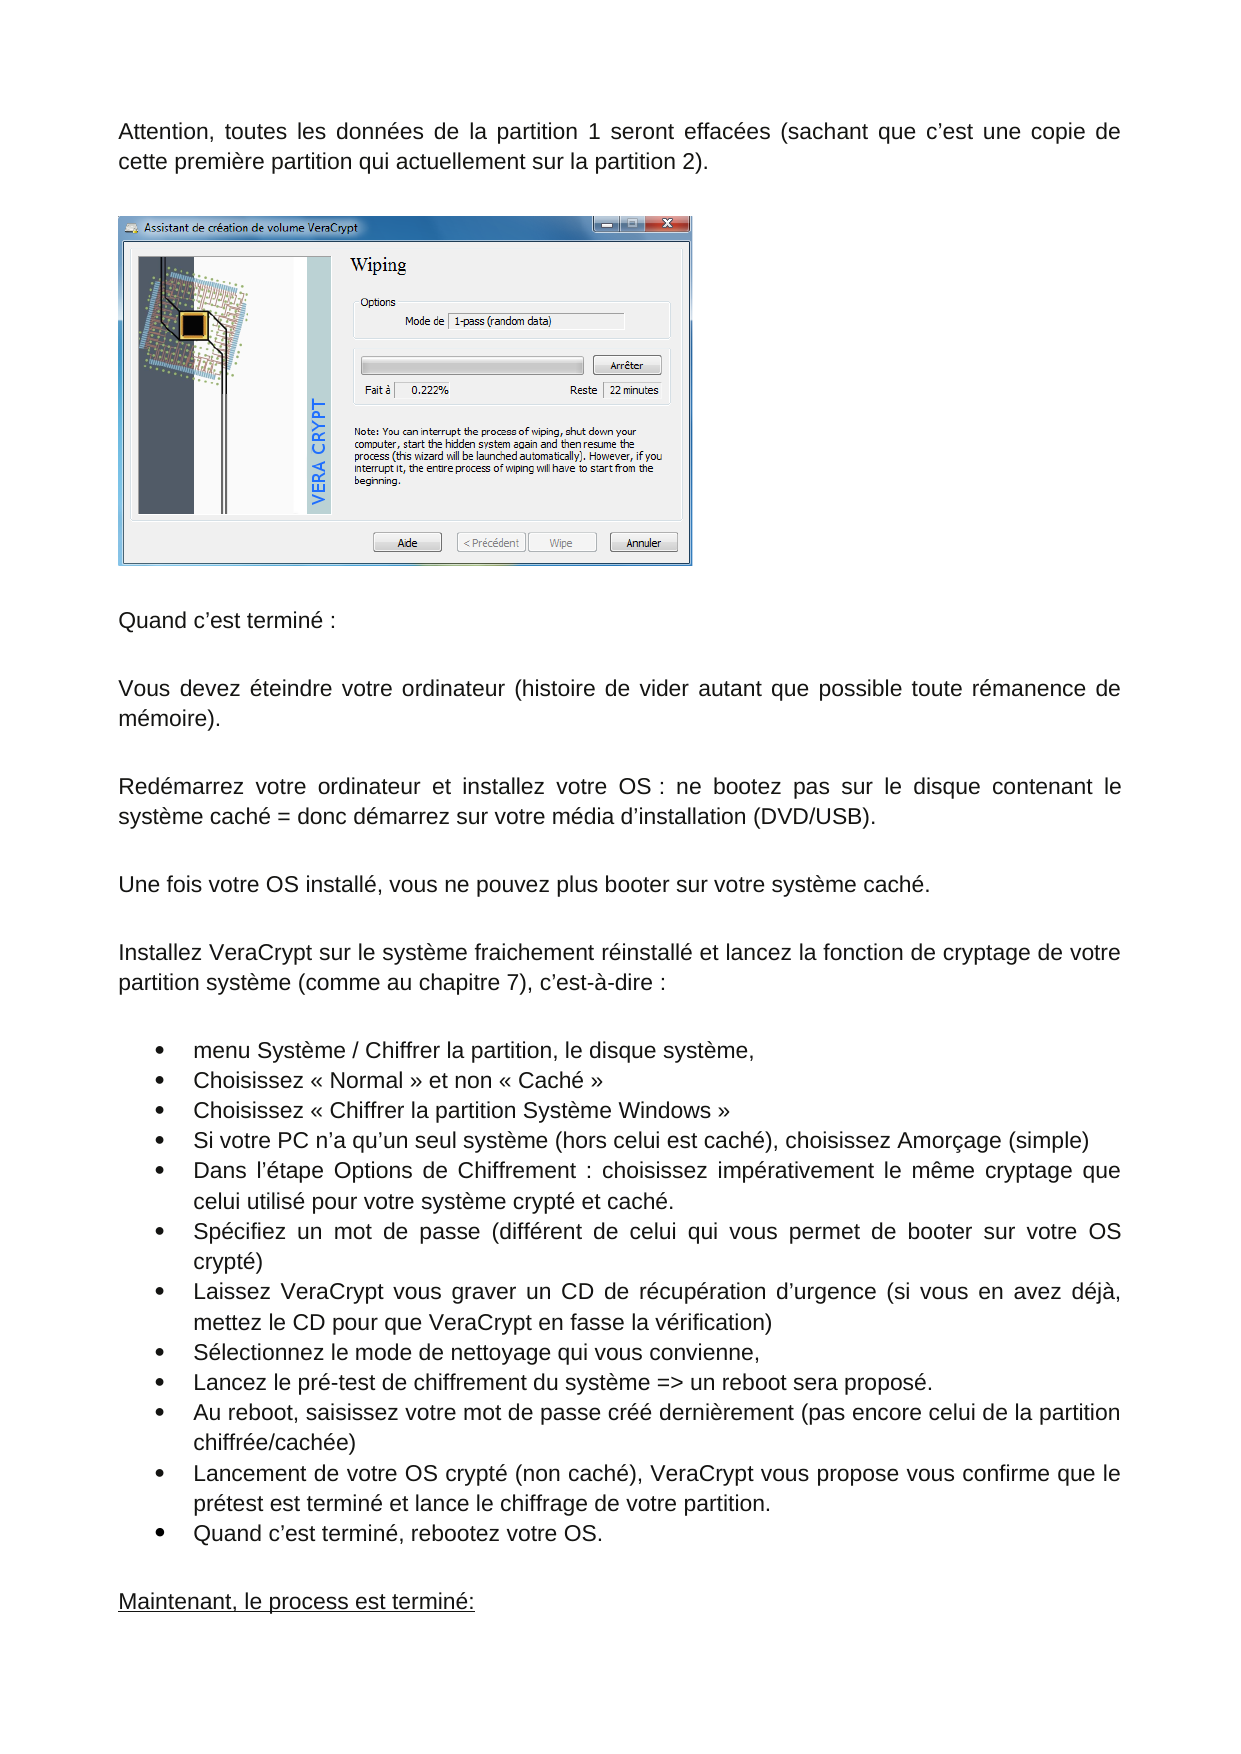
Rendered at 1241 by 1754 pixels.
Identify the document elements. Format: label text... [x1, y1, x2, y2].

text Redémarrez votre ordinateur et installez votre OS : ne bootez pas sur le disque contenant le système caché = donc démarrez sur votre média d’installation (DVD/USB). [118, 773, 1122, 830]
list Spécifiez un mot de passe (différent de celui qui vous permet de booter sur votre OS crypté) [156, 1218, 1122, 1274]
picture [118, 216, 693, 566]
list Lancez le pré-test de chiffrement du système => un reboot sera proposé. [156, 1369, 1122, 1395]
list Au reboot, saisissez votre mot de passe créé dernièrement (pas encore celui de la partition chiffrée/cachée) [156, 1399, 1122, 1456]
list Dans l’étape Options de Chiffrement : choisissez impérativement le même cryptage que celui utilisé pour votre système crypté et caché. [156, 1157, 1122, 1214]
list Quand c’est terminé, rebootez votre OS. [156, 1520, 1122, 1547]
list Laissez VeraCrypt vous graver un CD de récupération d’urgence (si vous en avez déjà, mettez le CD pour que VeraCrypt en fasse la vérification) [156, 1278, 1122, 1335]
list Lancement de votre OS crypté (non caché), VeraCrypt vous propose vous confirme que le prétest est terminé et lance le chiffrage de votre partition. [156, 1459, 1122, 1516]
text Attention, toutes les données de la partition 1 seront effacées (sachant que c’est une copie de cette première partition qui actuellement sur la partition 2). [118, 118, 1122, 175]
text Quand c’est terminé : [118, 607, 1122, 634]
list Si votre PC n’a qu’un seul système (hors celui est caché), choisissez Amorçage (simple) [156, 1127, 1122, 1154]
list Sélectionnez le mode de nettoyage qui vous convienne, [156, 1339, 1122, 1365]
list menu Système / Chiffrer la partition, le disque système, [156, 1037, 1122, 1063]
text Maintenant, le process est terminé: [118, 1588, 1122, 1615]
text Vous devez éteindre votre ordinateur (histoire de vider autant que possible toute rémanence de mémoire). [118, 675, 1122, 732]
text Une fois votre OS installé, vous ne pouvez plus booter sur votre système caché. [118, 871, 1122, 897]
list Choisissez « Chiffrer la partition Système Windows » [156, 1097, 1122, 1123]
list Choisissez « Normal » et non « Caché » [156, 1067, 1122, 1093]
text Installez VeraCrypt sur le système fraichement réinstallé et lancez la fonction de cryptage de votre partition système (comme au chapitre 7), c’est-à-dire : [118, 939, 1122, 995]
